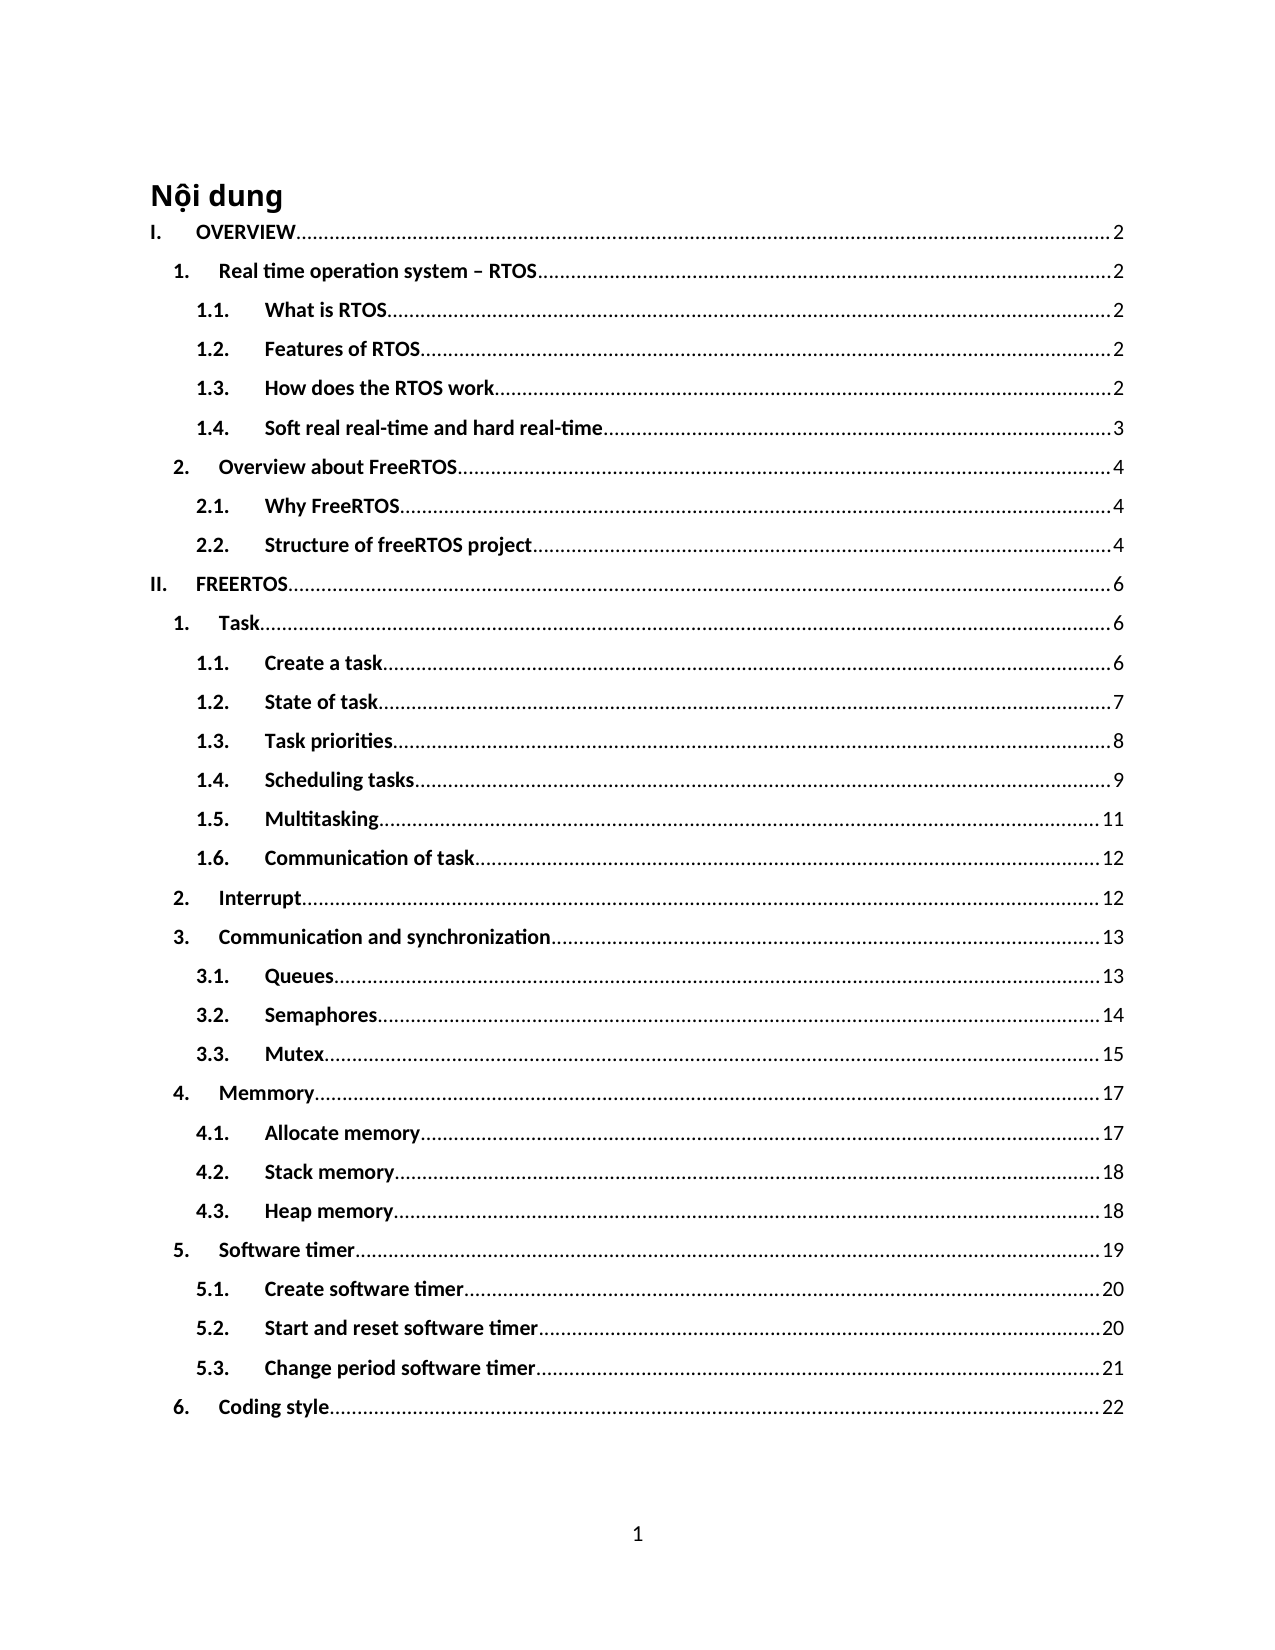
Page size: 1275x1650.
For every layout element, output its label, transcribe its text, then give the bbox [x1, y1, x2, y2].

text 5. Software timer 19 [173, 1236, 1125, 1263]
text 1.2. Features of RTOS 2 [196, 335, 1125, 362]
text 6. Coding style 22 [173, 1393, 1125, 1419]
text 1.2. State of task 7 [196, 688, 1125, 714]
text 2.1. Why FreeRTOS 4 [196, 492, 1125, 519]
text 4.3. Heap memory 18 [196, 1197, 1125, 1224]
text 4. Memmory 17 [173, 1079, 1125, 1106]
text 1.6. Communication of task 12 [196, 844, 1125, 871]
text 2.2. Structure of freeRTOS project 4 [196, 531, 1125, 558]
text I. OVERVIEW 2 [150, 218, 1125, 244]
text 1.4. Scheduling tasks 9 [196, 766, 1125, 793]
text 4.1. Allocate memory 17 [196, 1119, 1125, 1145]
text 5.2. Start and reset software timer 20 [196, 1314, 1125, 1341]
text 1.3. Task priorities 8 [196, 727, 1125, 754]
text 1.1. What is RTOS 2 [196, 296, 1125, 323]
text 1.5. Multitasking 11 [196, 805, 1125, 832]
text 1.1. Create a task 6 [196, 649, 1125, 675]
text 3.2. Semaphores 14 [196, 1001, 1125, 1028]
text 1.3. How does the RTOS work 2 [196, 374, 1125, 401]
text 3.1. Queues 13 [196, 962, 1125, 989]
text 2. Interrupt 12 [173, 884, 1125, 910]
text 3. Communication and synchronization 13 [173, 923, 1125, 949]
text 3.3. Mutex 15 [196, 1040, 1125, 1067]
text 2. Overview about FreeRTOS 4 [173, 453, 1125, 479]
text 5.1. Create software timer 20 [196, 1275, 1125, 1302]
text II. FREERTOS 6 [150, 570, 1125, 597]
subtitle Nội dung [150, 175, 1125, 215]
text 1.4. Soft real real-time and hard real-time 3 [196, 414, 1125, 440]
text 4.2. Stack memory 18 [196, 1158, 1125, 1184]
text 5.3. Change period software timer 21 [196, 1354, 1125, 1380]
text 1. Task 6 [173, 609, 1125, 636]
text 1. Real time operation system – RTOS 2 [173, 257, 1125, 284]
